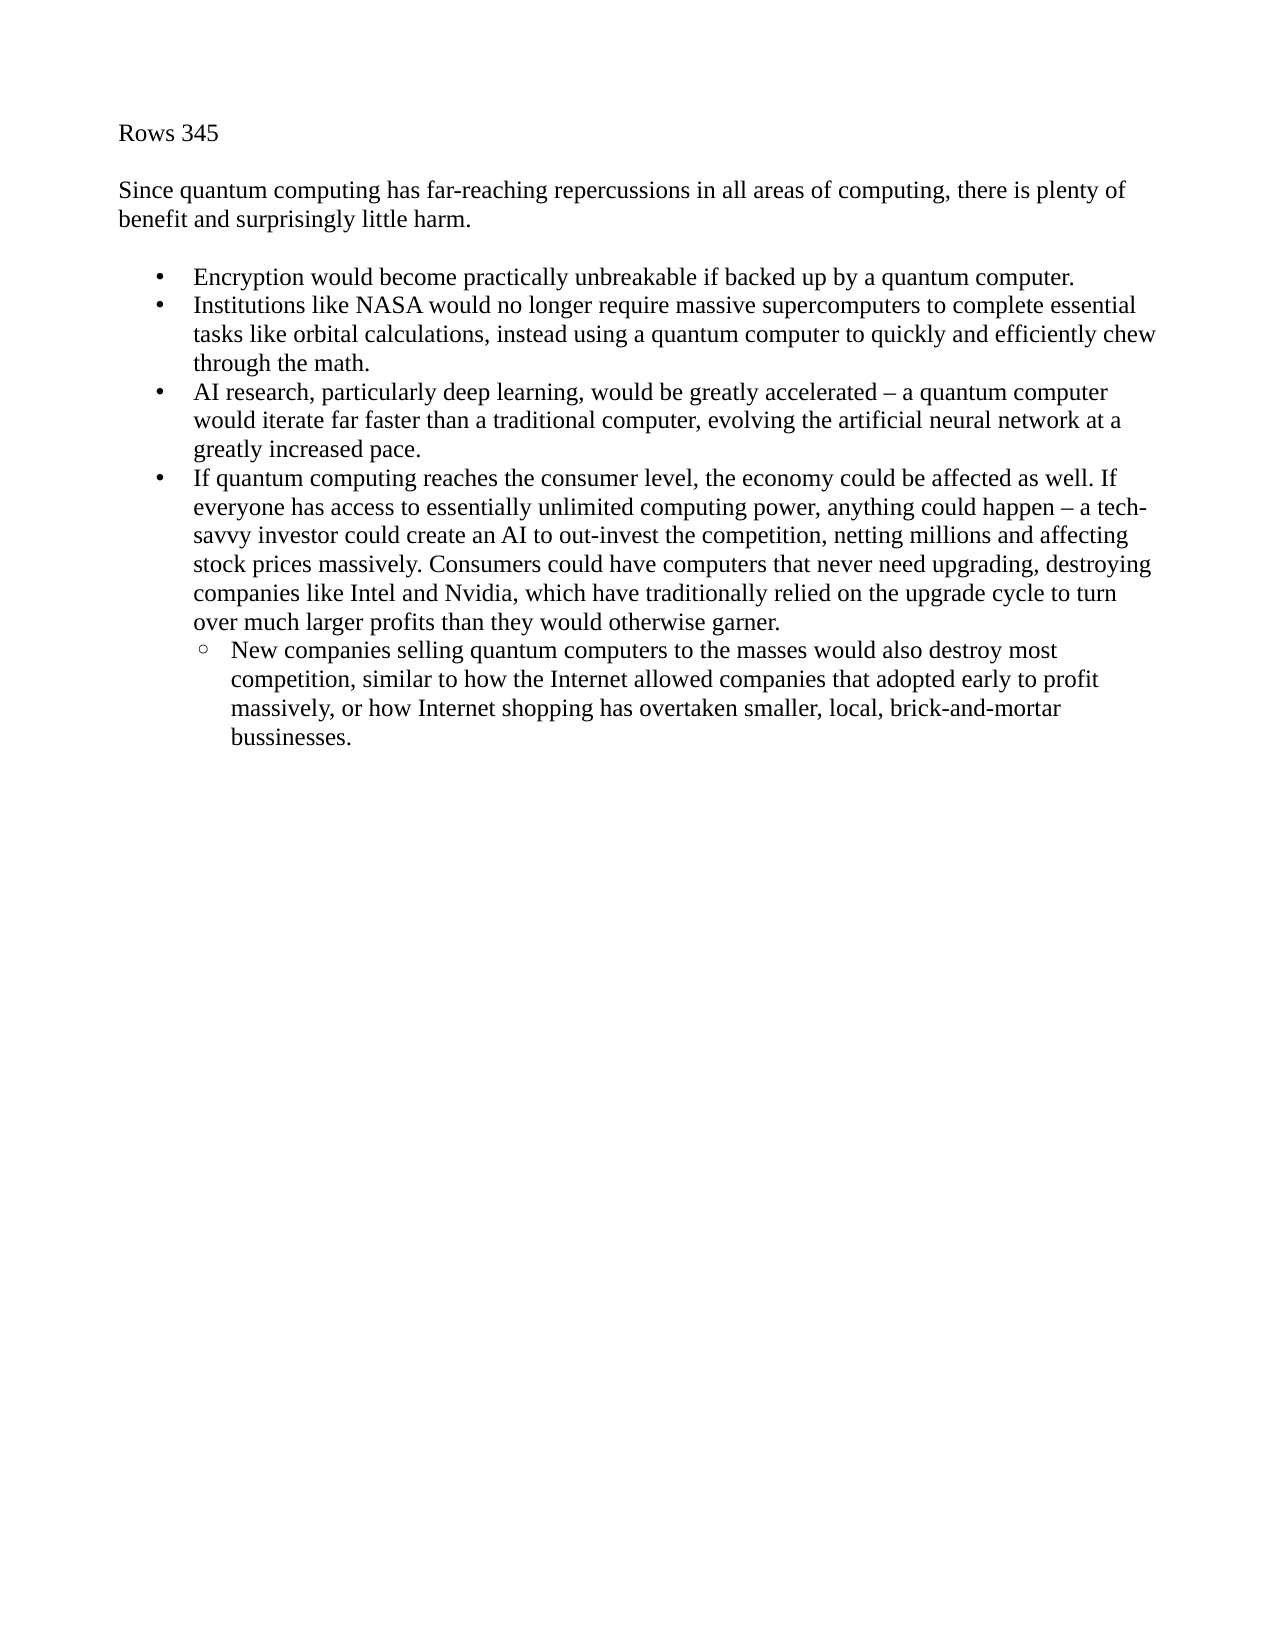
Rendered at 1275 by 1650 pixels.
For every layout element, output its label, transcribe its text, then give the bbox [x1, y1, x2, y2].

text Rows 345 [118, 118, 1157, 147]
list Institutions like NASA would no longer require massive supercomputers to complete essential tasks like orbital calculations, instead using a quantum computer to quickly and efficiently chew through the math. [156, 291, 1157, 377]
list Encryption would become practically unbreakable if backed up by a quantum computer. [156, 262, 1157, 291]
text Since quantum computing has far-reaching repercussions in all areas of computing, there is plenty of benefit and surprisingly little harm. [118, 176, 1157, 233]
list AI research, particularly deep learning, would be greatly accelerated – a quantum computer would iterate far faster than a traditional computer, evolving the artificial neural network at a greatly increased pace. [156, 377, 1157, 463]
list If quantum computing reaches the consumer level, the economy could be affected as well. If everyone has access to essentially unlimited computing power, anything could happen – a tech-savvy investor could create an AI to out-invest the competition, netting millions and affecting stock prices massively. Consumers could have computers that never need upgrading, destroying companies like Intel and Nvidia, which have traditionally relied on the upgrade cycle to turn over much larger profits than they would otherwise garner. [156, 463, 1157, 636]
list New companies selling quantum computers to the masses would also destroy most competition, similar to how the Internet allowed companies that adopted early to profit massively, or how Internet shopping has overtaken smaller, local, brick-and-mortar bussinesses. [193, 636, 1157, 751]
